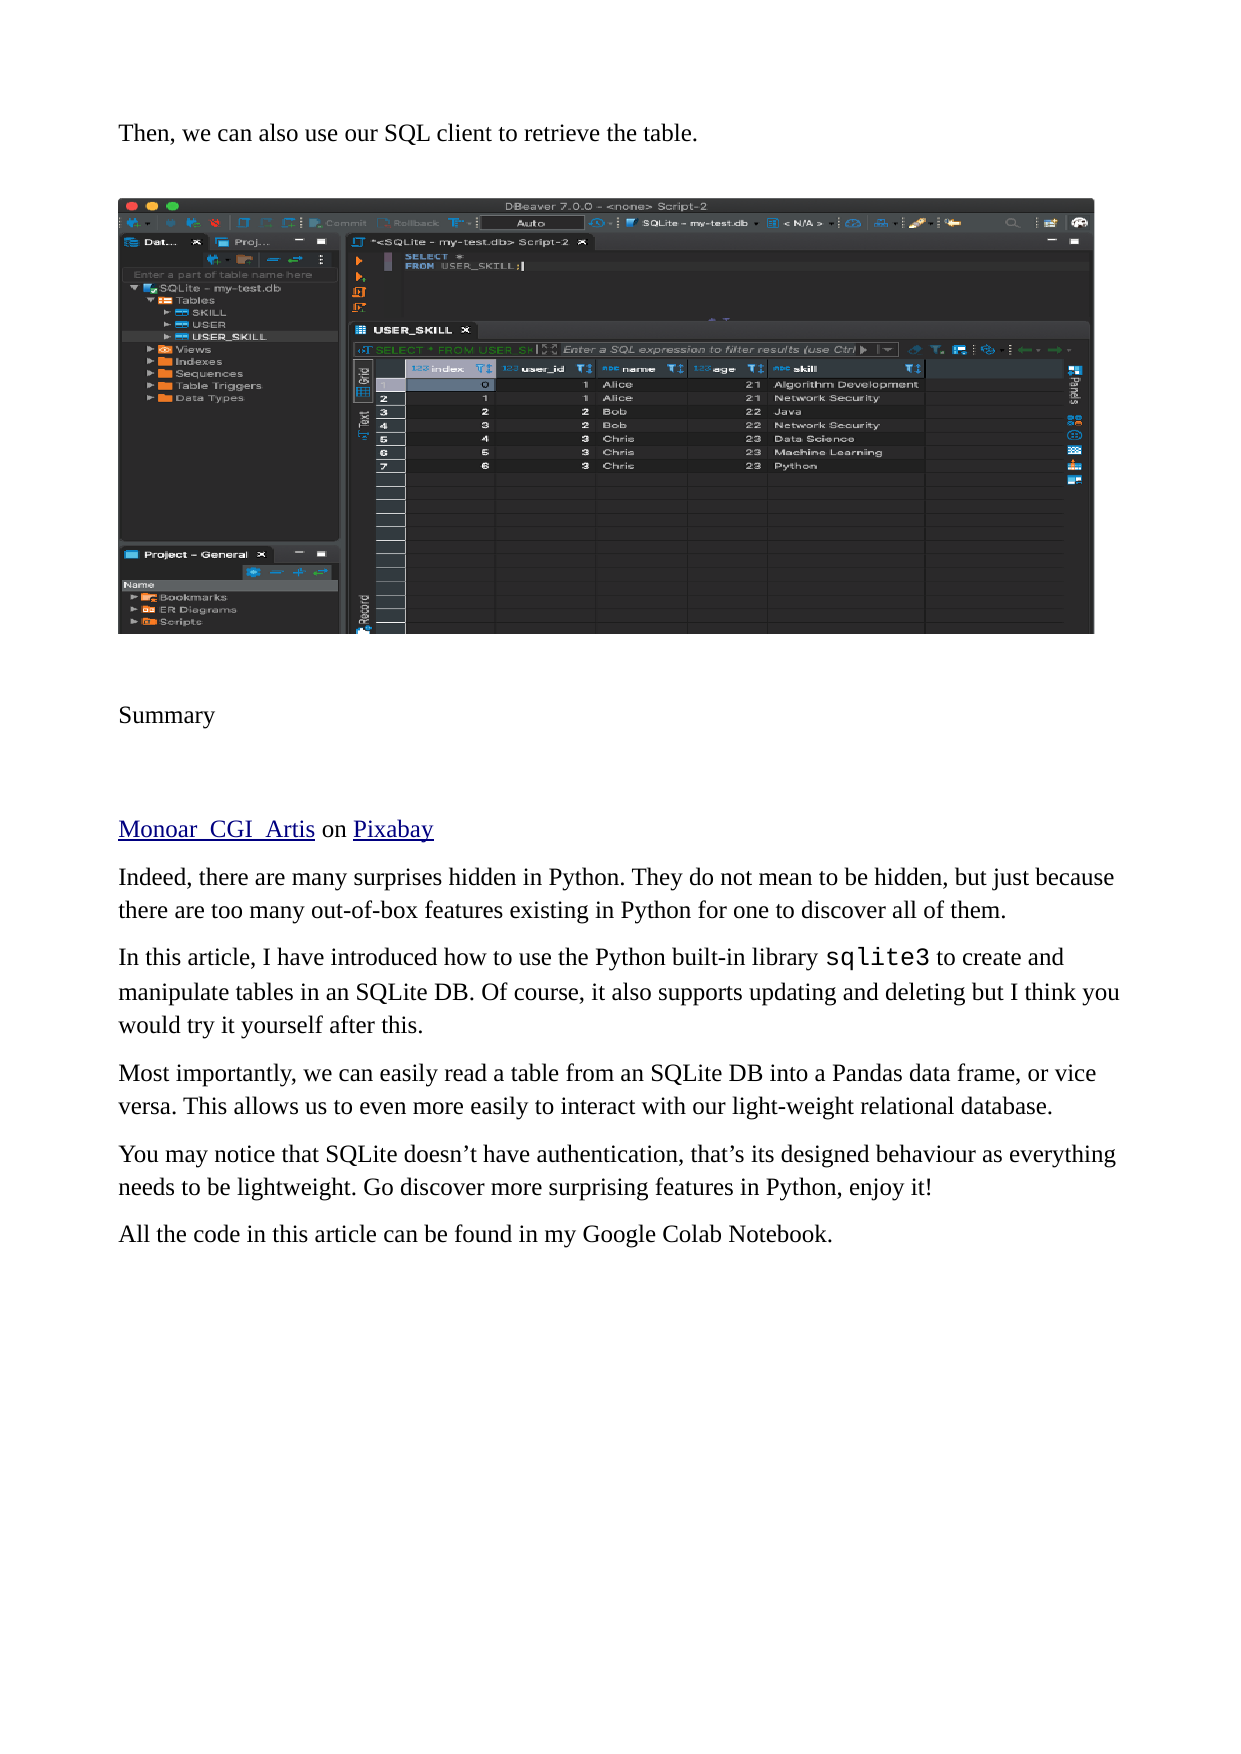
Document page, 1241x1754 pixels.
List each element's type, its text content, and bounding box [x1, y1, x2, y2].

text Most importantly, we can easily read a table from an SQLite DB into a Pandas data frame, or vice versa. This allows us to even more easily to interact with our light-weight relational database. [118, 1058, 1122, 1120]
text Indeed, there are many surprises hidden in Python. They do not mean to be hidden, but just because there are too many out-of-box features existing in Python for one to discover all of them. [118, 862, 1122, 923]
picture [118, 198, 1095, 634]
text In this article, I have introduced how to use the Python built-in library sqlite3 to create and manipulate tables in an SQLite DB. Of course, it also supports updating and deleting but I think you would try it yourself after this. [118, 942, 1122, 1039]
text Then, we can also use our SQL client to retrieve the table. [118, 118, 1122, 147]
text Monoar_CGI_Artis on Pixabay [118, 814, 1122, 843]
text You may notice that SQLite doesn’t have authentication, that’s its designed behaviour as everything needs to be lightweight. Go discover more surprising features in Python, enjoy it! [118, 1139, 1122, 1200]
text All the code in this article can be found in my Google Colab Notebook. [118, 1219, 1122, 1248]
text Summary [118, 700, 1122, 729]
